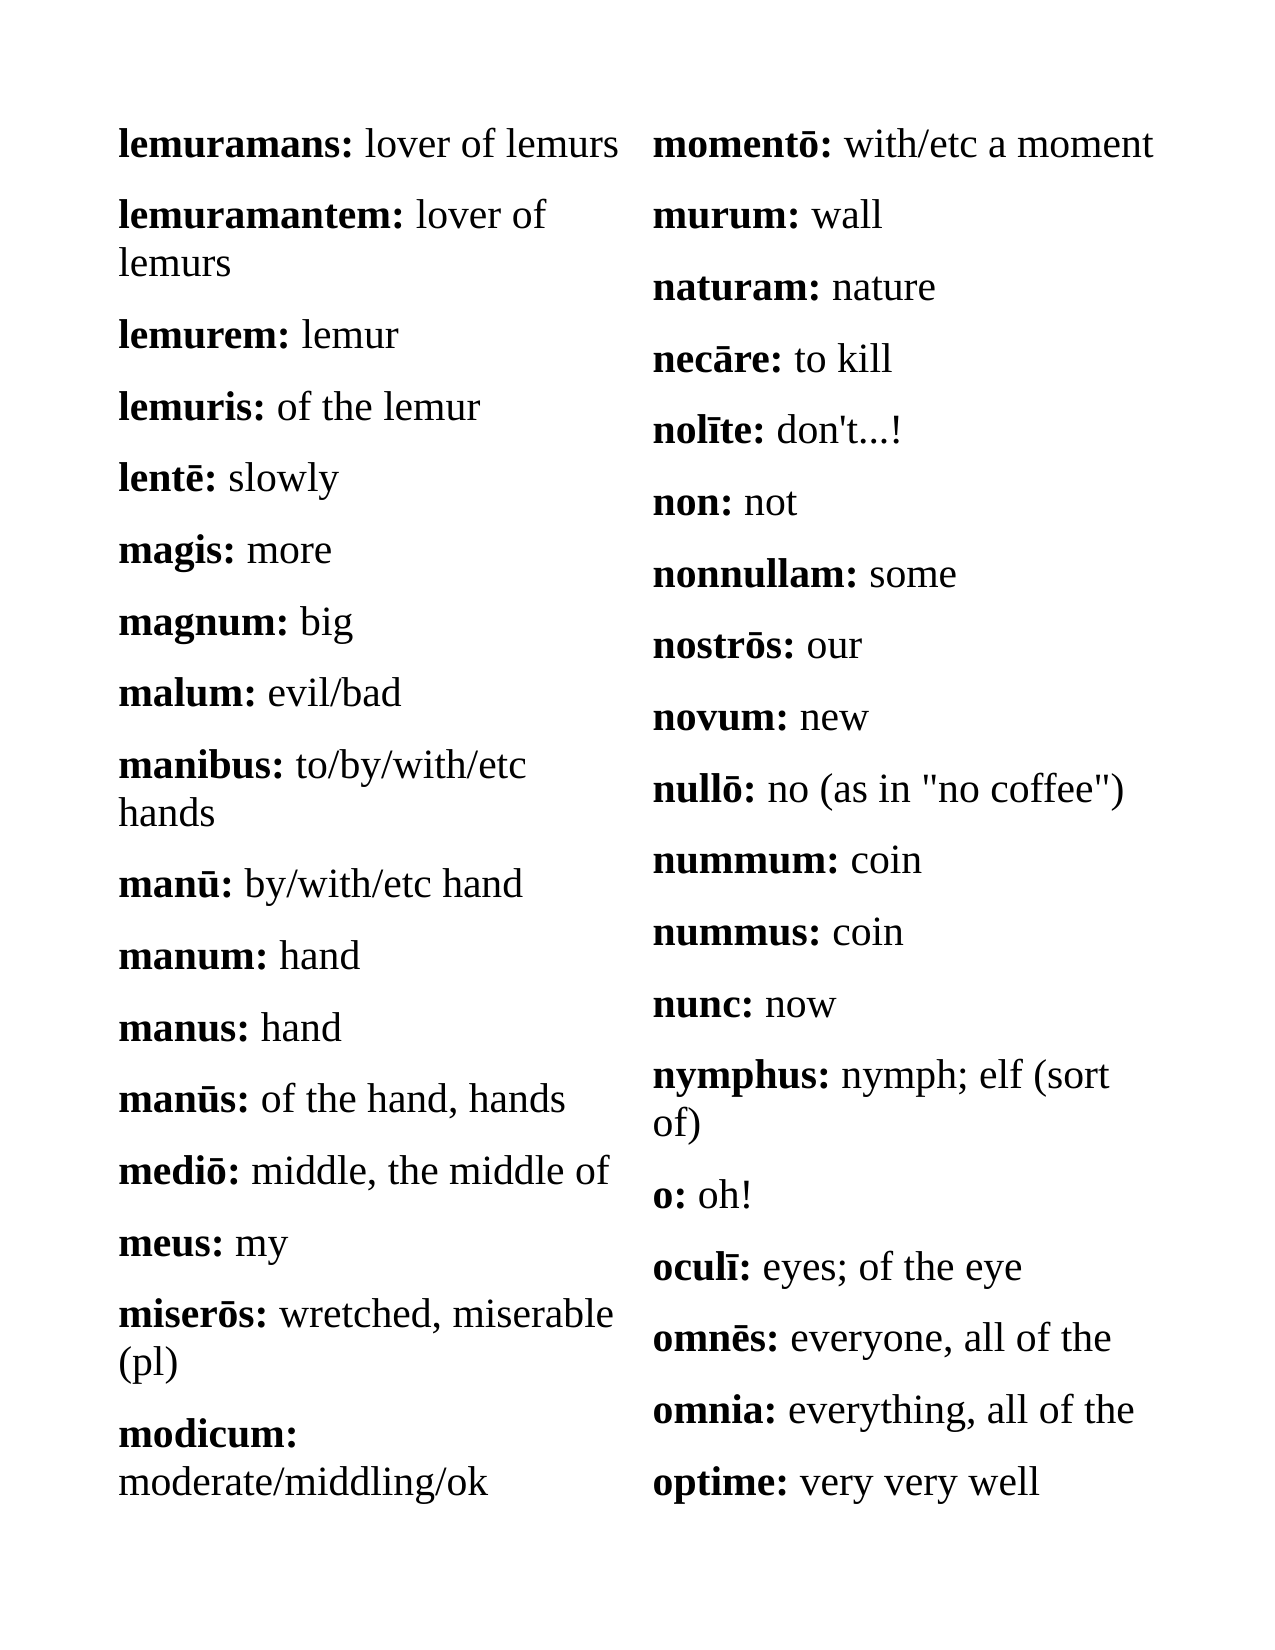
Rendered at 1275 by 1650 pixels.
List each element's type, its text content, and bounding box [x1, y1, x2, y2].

text nummus: coin [652, 906, 1157, 954]
text nonnullam: some [652, 548, 1157, 596]
text manus: hand [118, 1002, 622, 1050]
text magis: more [118, 524, 622, 572]
text momentō: with/etc a moment [652, 118, 1157, 166]
text lemuramans: lover of lemurs [118, 118, 622, 166]
text naturam: nature [652, 261, 1157, 309]
text nummum: coin [652, 835, 1157, 883]
text necāre: to kill [652, 333, 1157, 381]
text nostrōs: our [652, 620, 1157, 668]
text nunc: now [652, 978, 1157, 1026]
text non: not [652, 476, 1157, 524]
text murum: wall [652, 190, 1157, 238]
text o: oh! [652, 1169, 1157, 1217]
text lemurem: lemur [118, 309, 622, 357]
text magnum: big [118, 596, 622, 644]
text omnēs: everyone, all of the [652, 1313, 1157, 1361]
text optime: very very well [652, 1456, 1157, 1504]
text manibus: to/by/with/etc hands [118, 739, 622, 835]
text lemuramantem: lover of lemurs [118, 190, 622, 286]
text mediō: middle, the middle of [118, 1146, 622, 1193]
text meus: my [118, 1217, 622, 1265]
text omnia: everything, all of the [652, 1384, 1157, 1432]
text oculī: eyes; of the eye [652, 1241, 1157, 1289]
text nolīte: don't...! [652, 405, 1157, 453]
text manum: hand [118, 931, 622, 978]
text lentē: slowly [118, 453, 622, 501]
text malum: evil/bad [118, 668, 622, 716]
text nymphus: nymph; elf (sort of) [652, 1050, 1157, 1146]
text modicum: moderate/middling/ok [118, 1408, 622, 1504]
text miserōs: wretched, miserable (pl) [118, 1289, 622, 1385]
text manūs: of the hand, hands [118, 1074, 622, 1122]
text lemuris: of the lemur [118, 381, 622, 429]
text manū: by/with/etc hand [118, 859, 622, 907]
text novum: new [652, 691, 1157, 739]
text nullō: no (as in "no coffee") [652, 763, 1157, 811]
